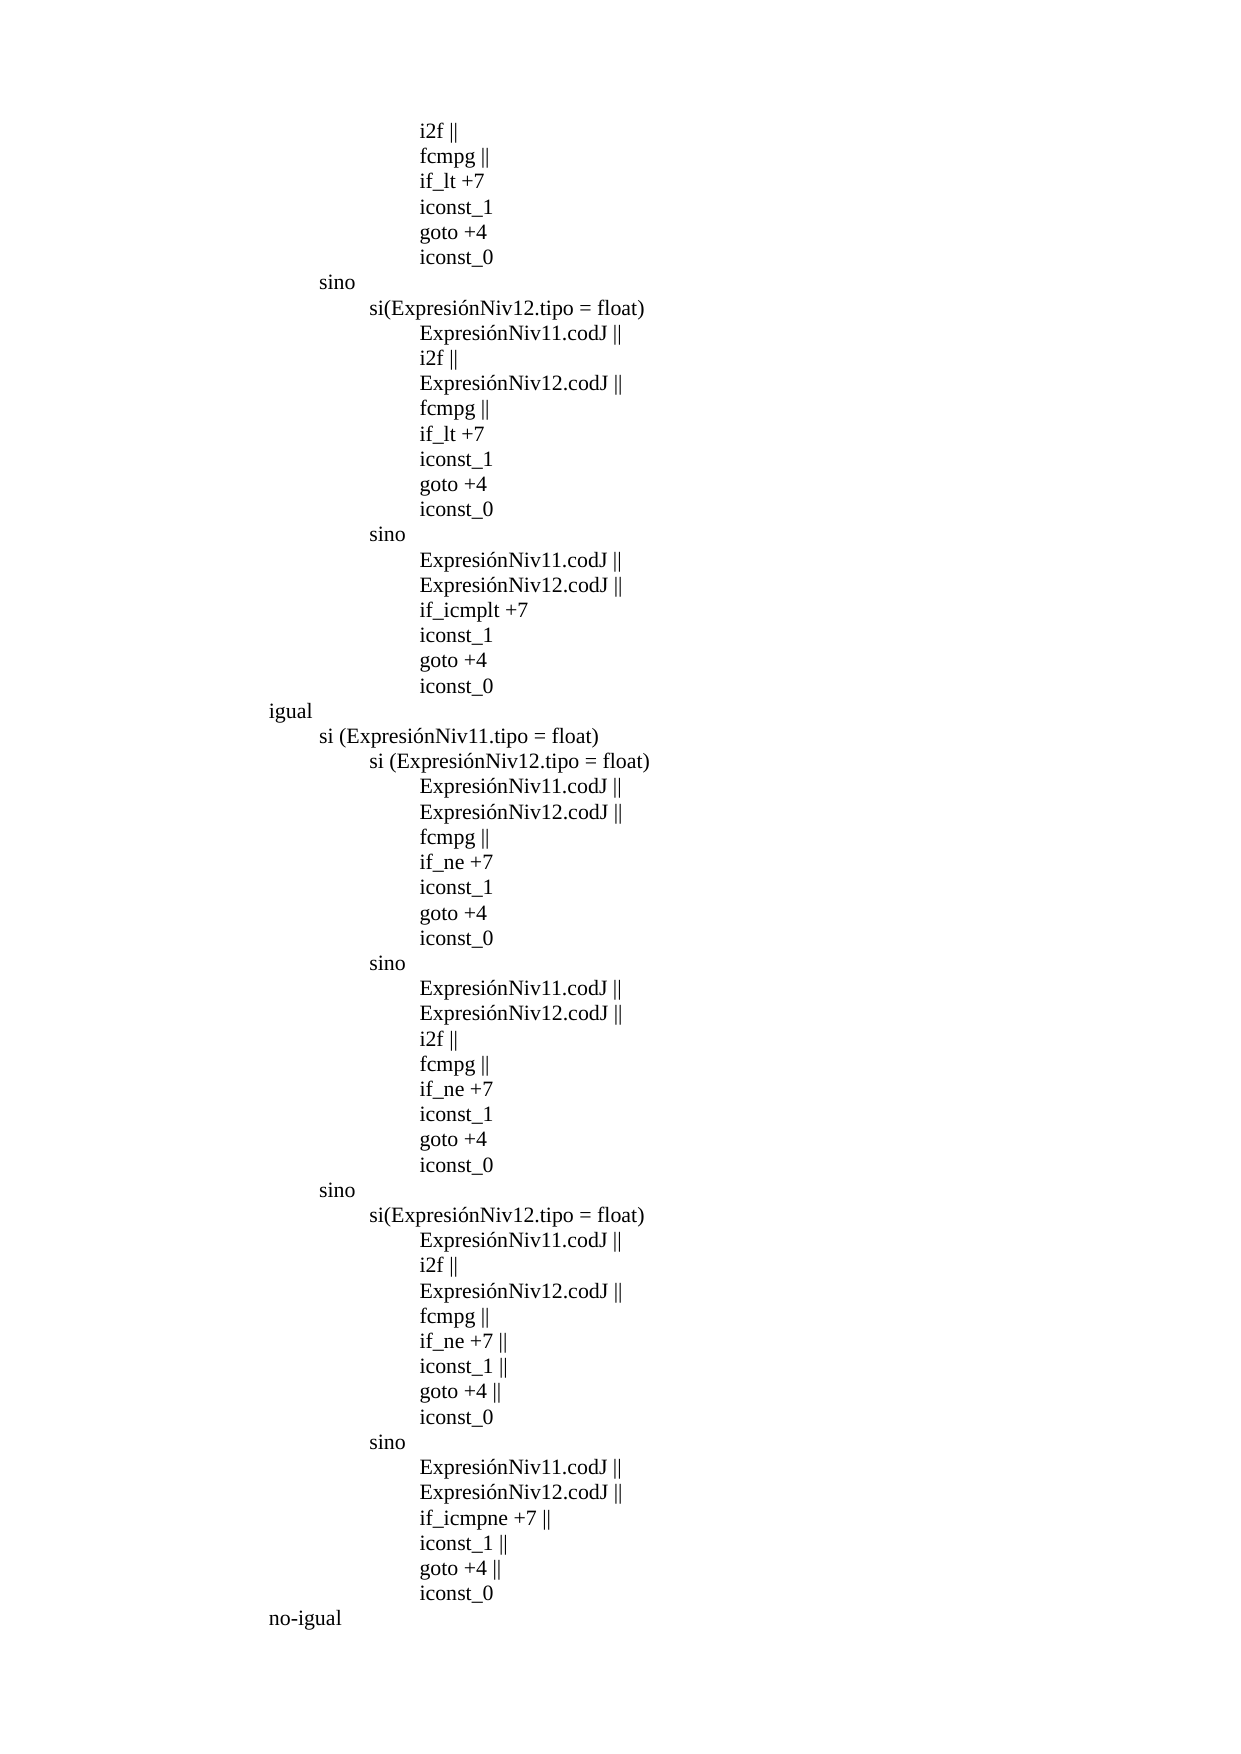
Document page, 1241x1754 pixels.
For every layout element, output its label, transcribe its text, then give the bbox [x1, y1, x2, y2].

text if_ne +7 || [118, 1328, 1122, 1353]
text sino [118, 1177, 1122, 1202]
text si (ExpresiónNiv11.tipo = float) [118, 723, 1122, 748]
text goto +4 [118, 471, 1122, 496]
text if_lt +7 [118, 421, 1122, 446]
text if_icmpne +7 || [118, 1504, 1122, 1530]
text i2f || [118, 1026, 1122, 1051]
text igual [118, 698, 1122, 723]
text iconst_0 [118, 496, 1122, 521]
text i2f || [118, 1252, 1122, 1278]
text fcmpg || [118, 824, 1122, 849]
text ExpresiónNiv12.codJ || [118, 1000, 1122, 1026]
text iconst_1 [118, 194, 1122, 219]
text iconst_0 [118, 1580, 1122, 1605]
text ExpresiónNiv11.codJ || [118, 1454, 1122, 1479]
text sino [118, 269, 1122, 294]
text iconst_0 [118, 673, 1122, 698]
text iconst_1 [118, 874, 1122, 899]
text goto +4 [118, 219, 1122, 244]
text ExpresiónNiv12.codJ || [118, 799, 1122, 824]
text iconst_1 || [118, 1530, 1122, 1555]
text iconst_1 [118, 1101, 1122, 1126]
text ExpresiónNiv12.codJ || [118, 370, 1122, 395]
text ExpresiónNiv11.codJ || [118, 547, 1122, 572]
text fcmpg || [118, 1051, 1122, 1076]
text sino [118, 521, 1122, 547]
text ExpresiónNiv12.codJ || [118, 572, 1122, 597]
text si(ExpresiónNiv12.tipo = float) [118, 294, 1122, 320]
text sino [118, 950, 1122, 975]
text no-igual [118, 1605, 1122, 1631]
text ExpresiónNiv12.codJ || [118, 1479, 1122, 1504]
text if_ne +7 [118, 849, 1122, 874]
text iconst_0 [118, 925, 1122, 950]
text i2f || [118, 345, 1122, 370]
text si (ExpresiónNiv12.tipo = float) [118, 748, 1122, 773]
text i2f || [118, 118, 1122, 143]
text ExpresiónNiv11.codJ || [118, 320, 1122, 345]
text iconst_0 [118, 1404, 1122, 1429]
text fcmpg || [118, 395, 1122, 421]
text goto +4 || [118, 1555, 1122, 1580]
text ExpresiónNiv11.codJ || [118, 975, 1122, 1000]
text iconst_1 [118, 622, 1122, 647]
text ExpresiónNiv11.codJ || [118, 773, 1122, 799]
text iconst_0 [118, 244, 1122, 269]
text goto +4 [118, 647, 1122, 673]
text goto +4 [118, 899, 1122, 925]
text iconst_1 [118, 446, 1122, 471]
text ExpresiónNiv12.codJ || [118, 1278, 1122, 1303]
text goto +4 || [118, 1378, 1122, 1404]
text ExpresiónNiv11.codJ || [118, 1227, 1122, 1252]
text iconst_1 || [118, 1353, 1122, 1378]
text iconst_0 [118, 1152, 1122, 1177]
text if_lt +7 [118, 168, 1122, 194]
text goto +4 [118, 1126, 1122, 1152]
text fcmpg || [118, 1303, 1122, 1328]
text if_icmplt +7 [118, 597, 1122, 622]
text sino [118, 1429, 1122, 1454]
text if_ne +7 [118, 1076, 1122, 1101]
text fcmpg || [118, 143, 1122, 168]
text si(ExpresiónNiv12.tipo = float) [118, 1202, 1122, 1227]
